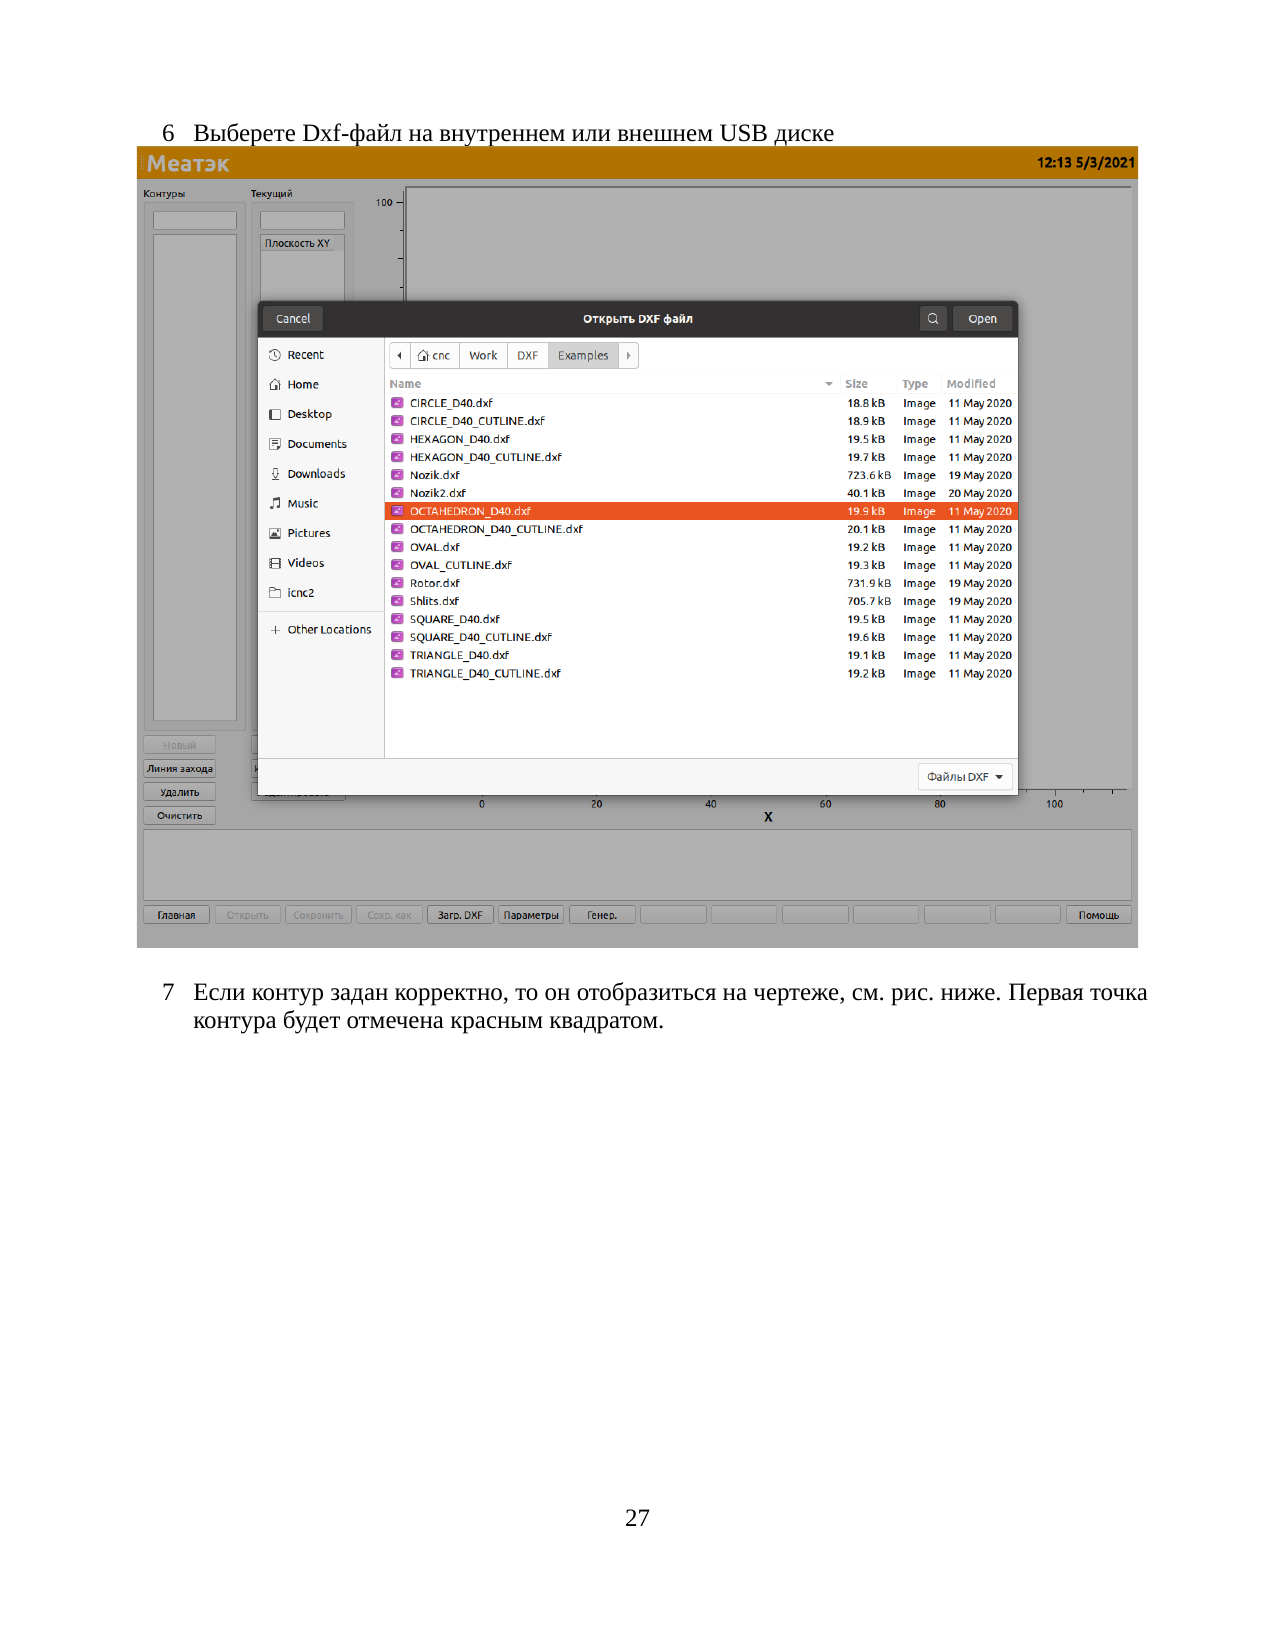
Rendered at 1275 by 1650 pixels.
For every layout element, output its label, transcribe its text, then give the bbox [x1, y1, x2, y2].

list Если контур задан корректно, то он отобразиться на чертеже, см. рис. ниже. Первая точка контура будет отмечена красным квадратом. [156, 977, 1157, 1034]
list Выберете Dxf-файл на внутреннем или внешнем USB диске [156, 118, 1157, 147]
picture [136, 146, 1139, 948]
